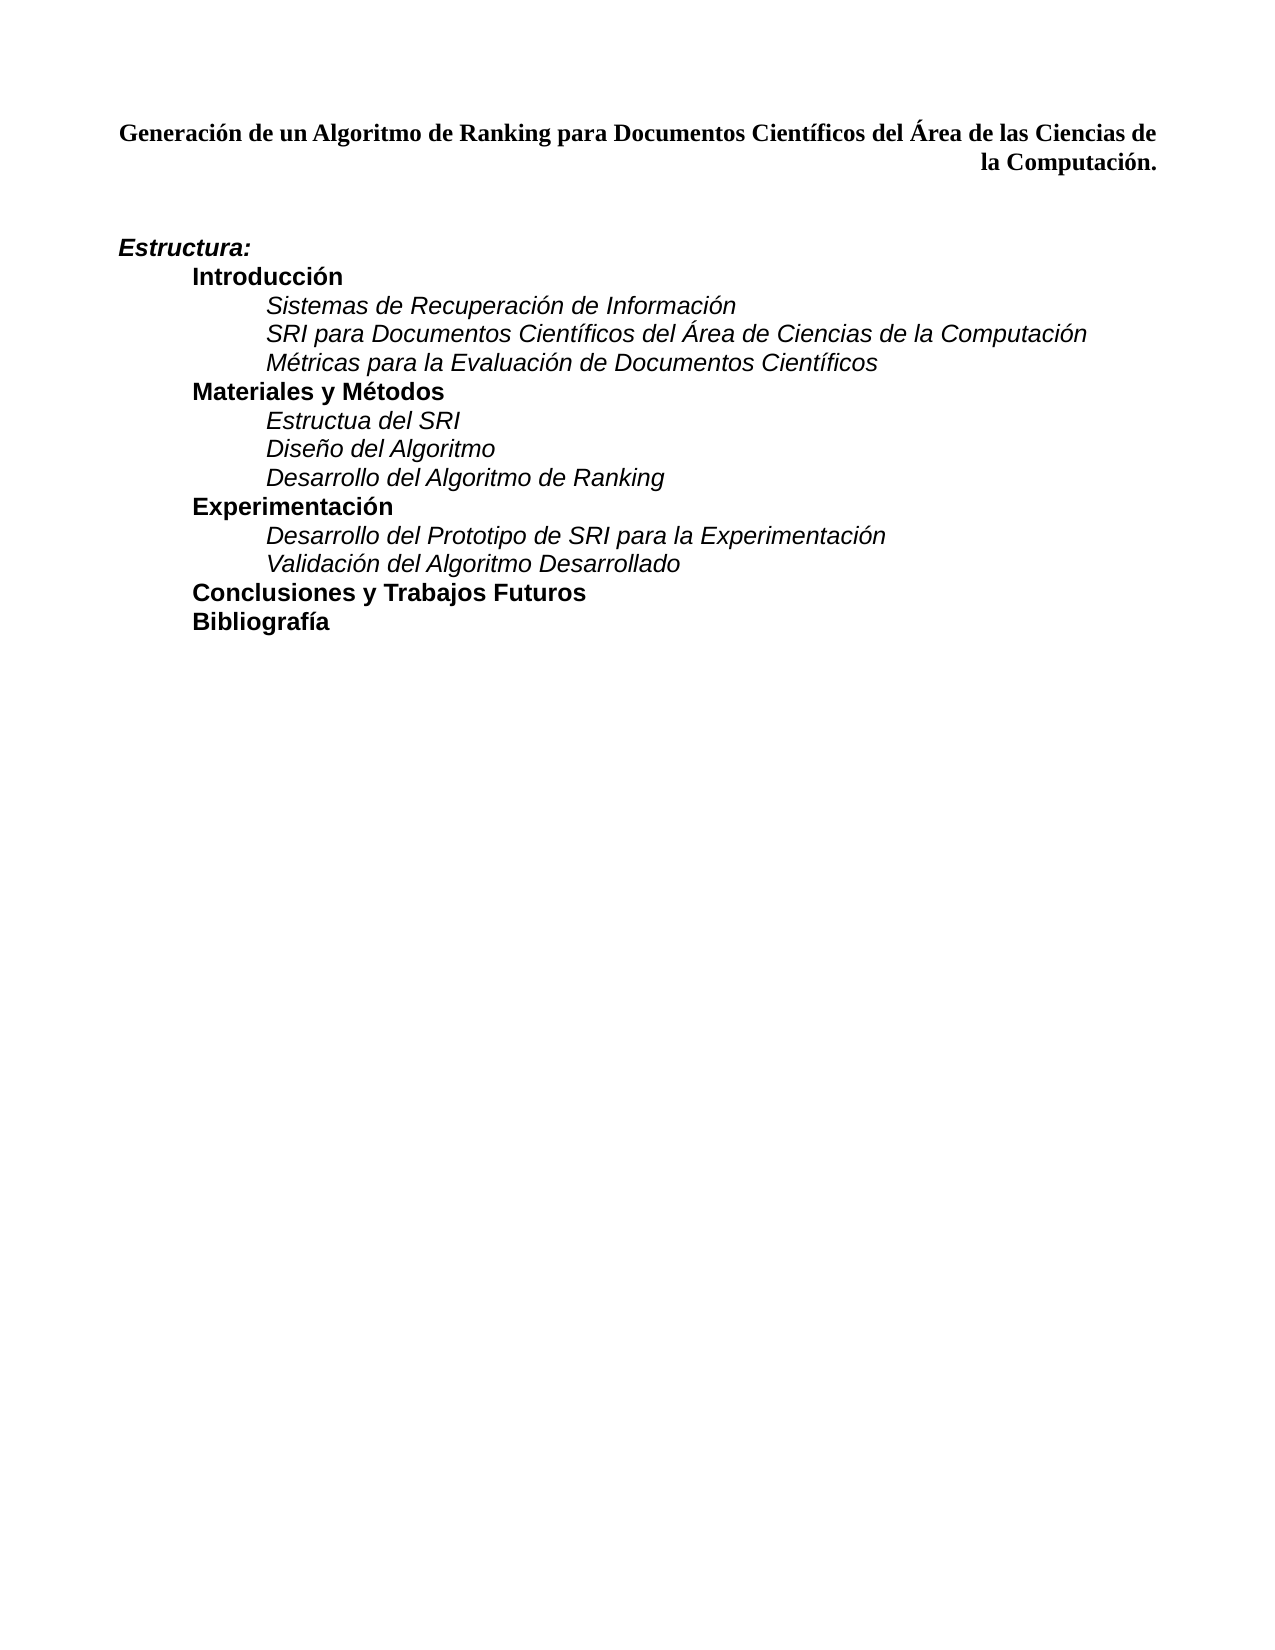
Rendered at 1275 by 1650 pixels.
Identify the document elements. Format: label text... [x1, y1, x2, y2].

text Bibliografía [192, 607, 1157, 636]
text Estructua del SRI [266, 406, 1157, 434]
text Diseño del Algoritmo [266, 434, 1157, 463]
text Desarrollo del Prototipo de SRI para la Experimentación [266, 521, 1157, 549]
text Generación de un Algoritmo de Ranking para Documentos Científicos del Área de las Ciencias de la Computación. [118, 118, 1157, 176]
text Validación del Algoritmo Desarrollado [266, 549, 1157, 578]
text Desarrollo del Algoritmo de Ranking [266, 463, 1157, 492]
text Métricas para la Evaluación de Documentos Científicos [266, 348, 1157, 377]
text Introducción [192, 262, 1157, 291]
text SRI para Documentos Científicos del Área de Ciencias de la Computación [266, 319, 1157, 348]
text Conclusiones y Trabajos Futuros [192, 578, 1157, 607]
text Experimentación [192, 492, 1157, 521]
text Materiales y Métodos [192, 377, 1157, 406]
text Estructura: [118, 233, 1157, 262]
text Sistemas de Recuperación de Información [266, 291, 1157, 319]
